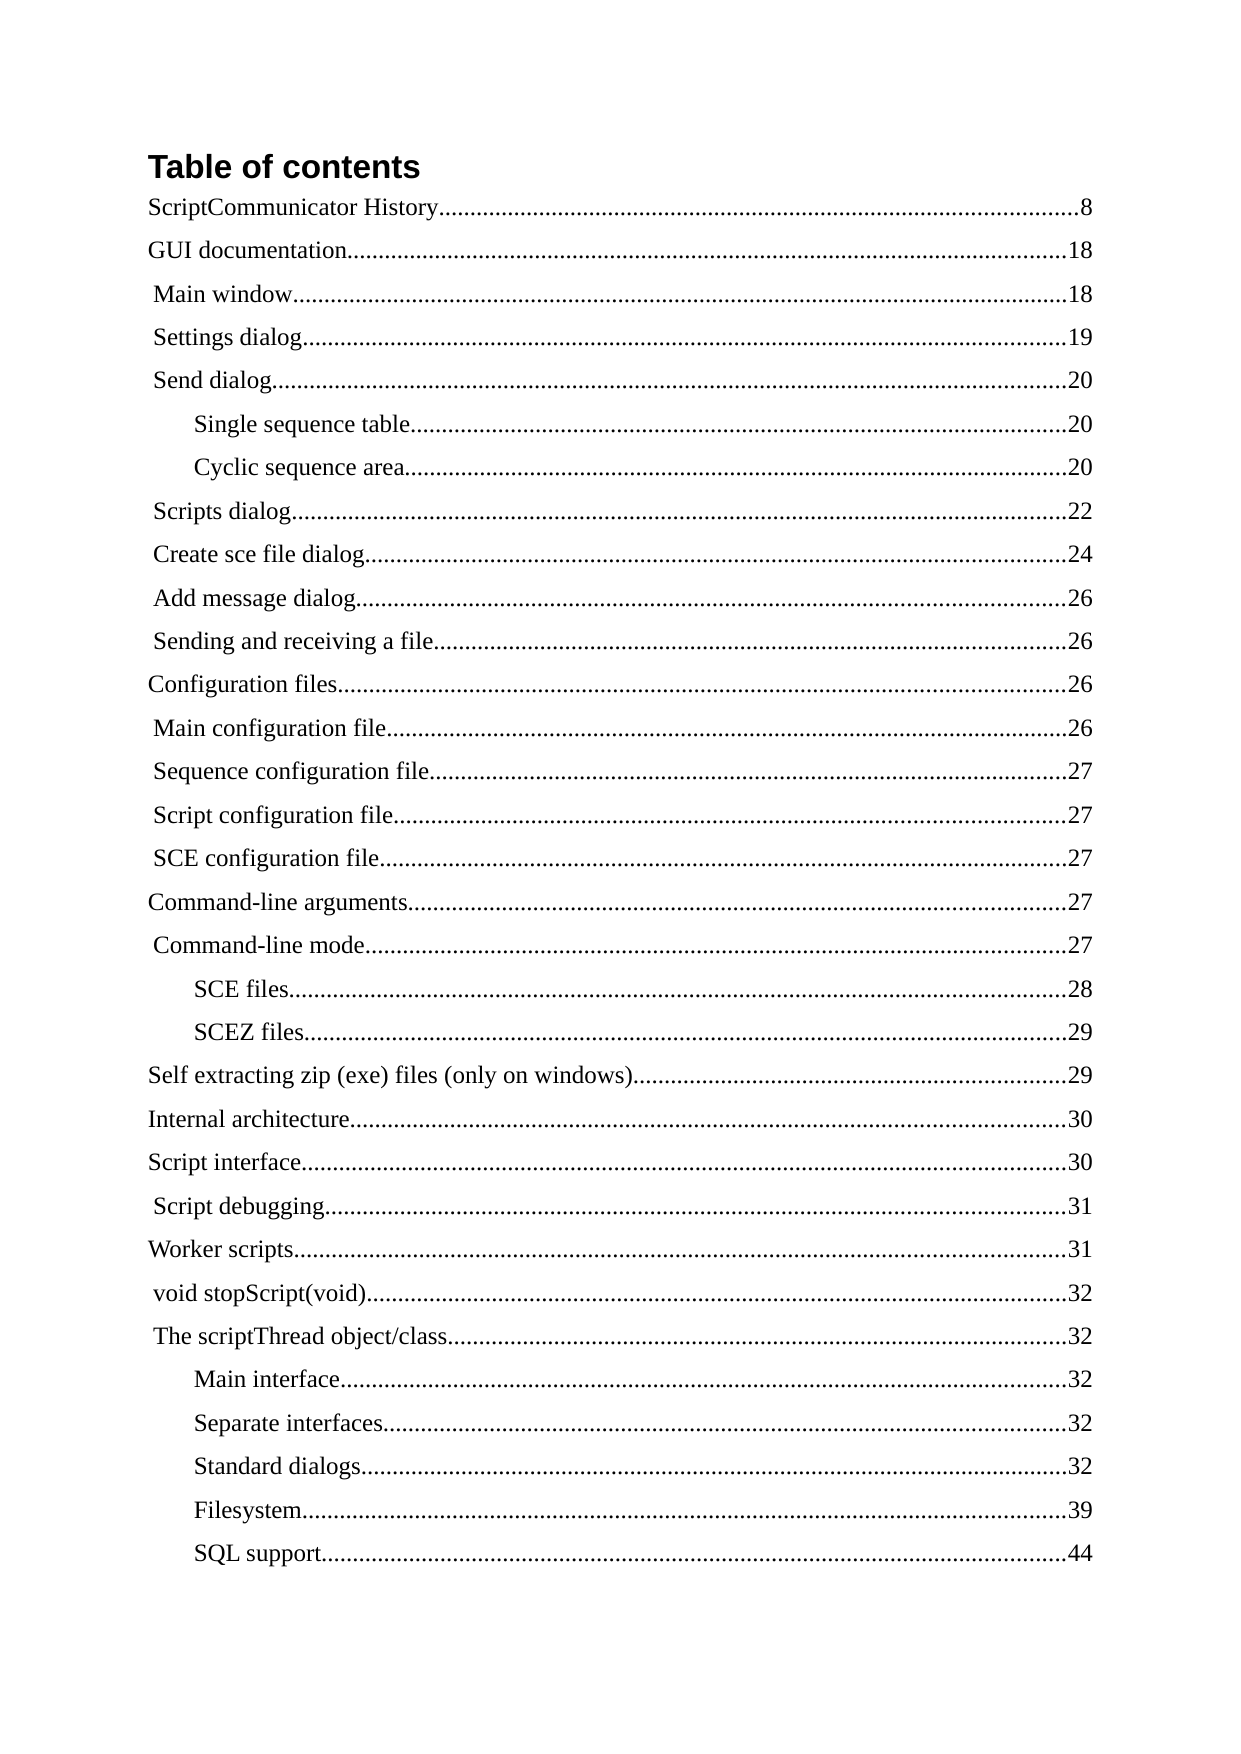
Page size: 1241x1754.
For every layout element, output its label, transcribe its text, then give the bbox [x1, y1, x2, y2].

text Main interface 32 [193, 1364, 1093, 1393]
text Command-line arguments 27 [148, 887, 1093, 916]
text ScriptCommunicator History 8 [148, 192, 1093, 221]
text Sequence configuration file 27 [153, 756, 1093, 785]
subtitle Table of contents [148, 148, 1093, 186]
text Main window 18 [153, 279, 1093, 307]
text void stopScript(void) 32 [153, 1278, 1093, 1306]
text Script configuration file 27 [153, 800, 1093, 829]
text SCEZ files 29 [193, 1017, 1093, 1046]
text Worker scripts 31 [148, 1234, 1093, 1263]
text Script debugging 31 [153, 1191, 1093, 1219]
text GUI documentation 18 [148, 235, 1093, 264]
text Create sce file dialog 24 [153, 539, 1093, 568]
text Separate interfaces 32 [193, 1408, 1093, 1437]
text Self extracting zip (exe) files (only on windows) 29 [148, 1061, 1093, 1089]
text Cyclic sequence area 20 [193, 452, 1093, 481]
text Configuration files 26 [148, 669, 1093, 698]
text SQL support 44 [193, 1538, 1093, 1567]
text Settings dialog 19 [153, 322, 1093, 351]
text Filesystem 39 [193, 1495, 1093, 1524]
text Script interface 30 [148, 1147, 1093, 1176]
text Scripts dialog 22 [153, 496, 1093, 524]
text Internal architecture 30 [148, 1104, 1093, 1133]
text Standard dialogs 32 [193, 1451, 1093, 1480]
text Main configuration file 26 [153, 713, 1093, 742]
text Single sequence table 20 [193, 409, 1093, 438]
text SCE files 28 [193, 974, 1093, 1002]
text The scriptThread object/class 32 [153, 1321, 1093, 1350]
text Add message dialog 26 [153, 583, 1093, 611]
text SCE configuration file 27 [153, 843, 1093, 872]
text Send dialog 20 [153, 366, 1093, 394]
text Command-line mode 27 [153, 930, 1093, 959]
text Sending and receiving a file 26 [153, 626, 1093, 655]
